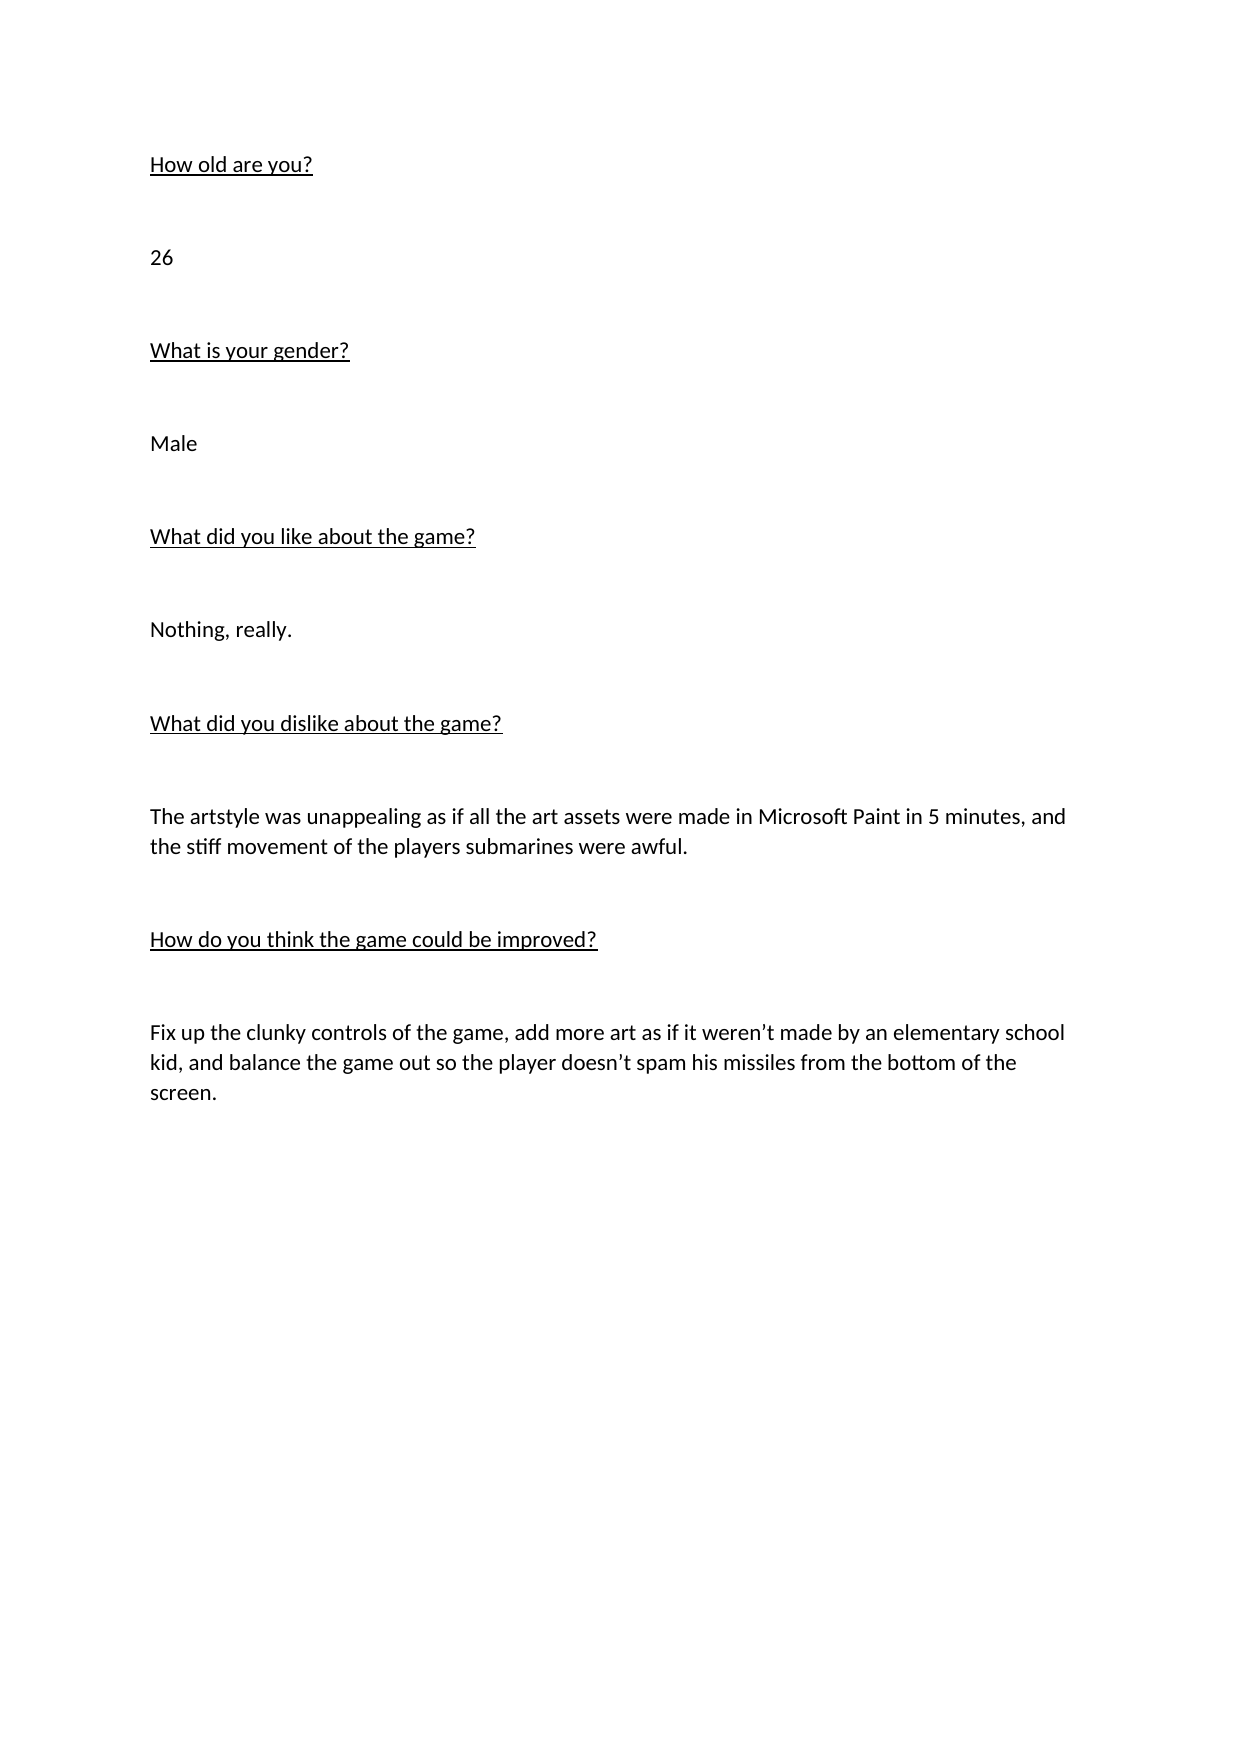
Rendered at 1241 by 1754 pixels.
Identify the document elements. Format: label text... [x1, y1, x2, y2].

text What did you dislike about the game? [150, 709, 1090, 737]
text What did you like about the game? [150, 522, 1090, 551]
text What is your gender? [150, 336, 1090, 364]
text How do you think the game could be improved? [150, 925, 1090, 953]
text Fix up the clunky controls of the game, add more art as if it weren’t made by an elementary school kid, and balance the game out so the player doesn’t spam his missiles from the bottom of the screen. [150, 1018, 1090, 1106]
text How old are you? [150, 150, 1090, 178]
text The artstyle was unappealing as if all the art assets were made in Microsoft Paint in 5 minutes, and the stiff movement of the players submarines were awful. [150, 802, 1090, 860]
text 26 [150, 243, 1090, 271]
text Nothing, really. [150, 616, 1090, 644]
text Male [150, 429, 1090, 457]
